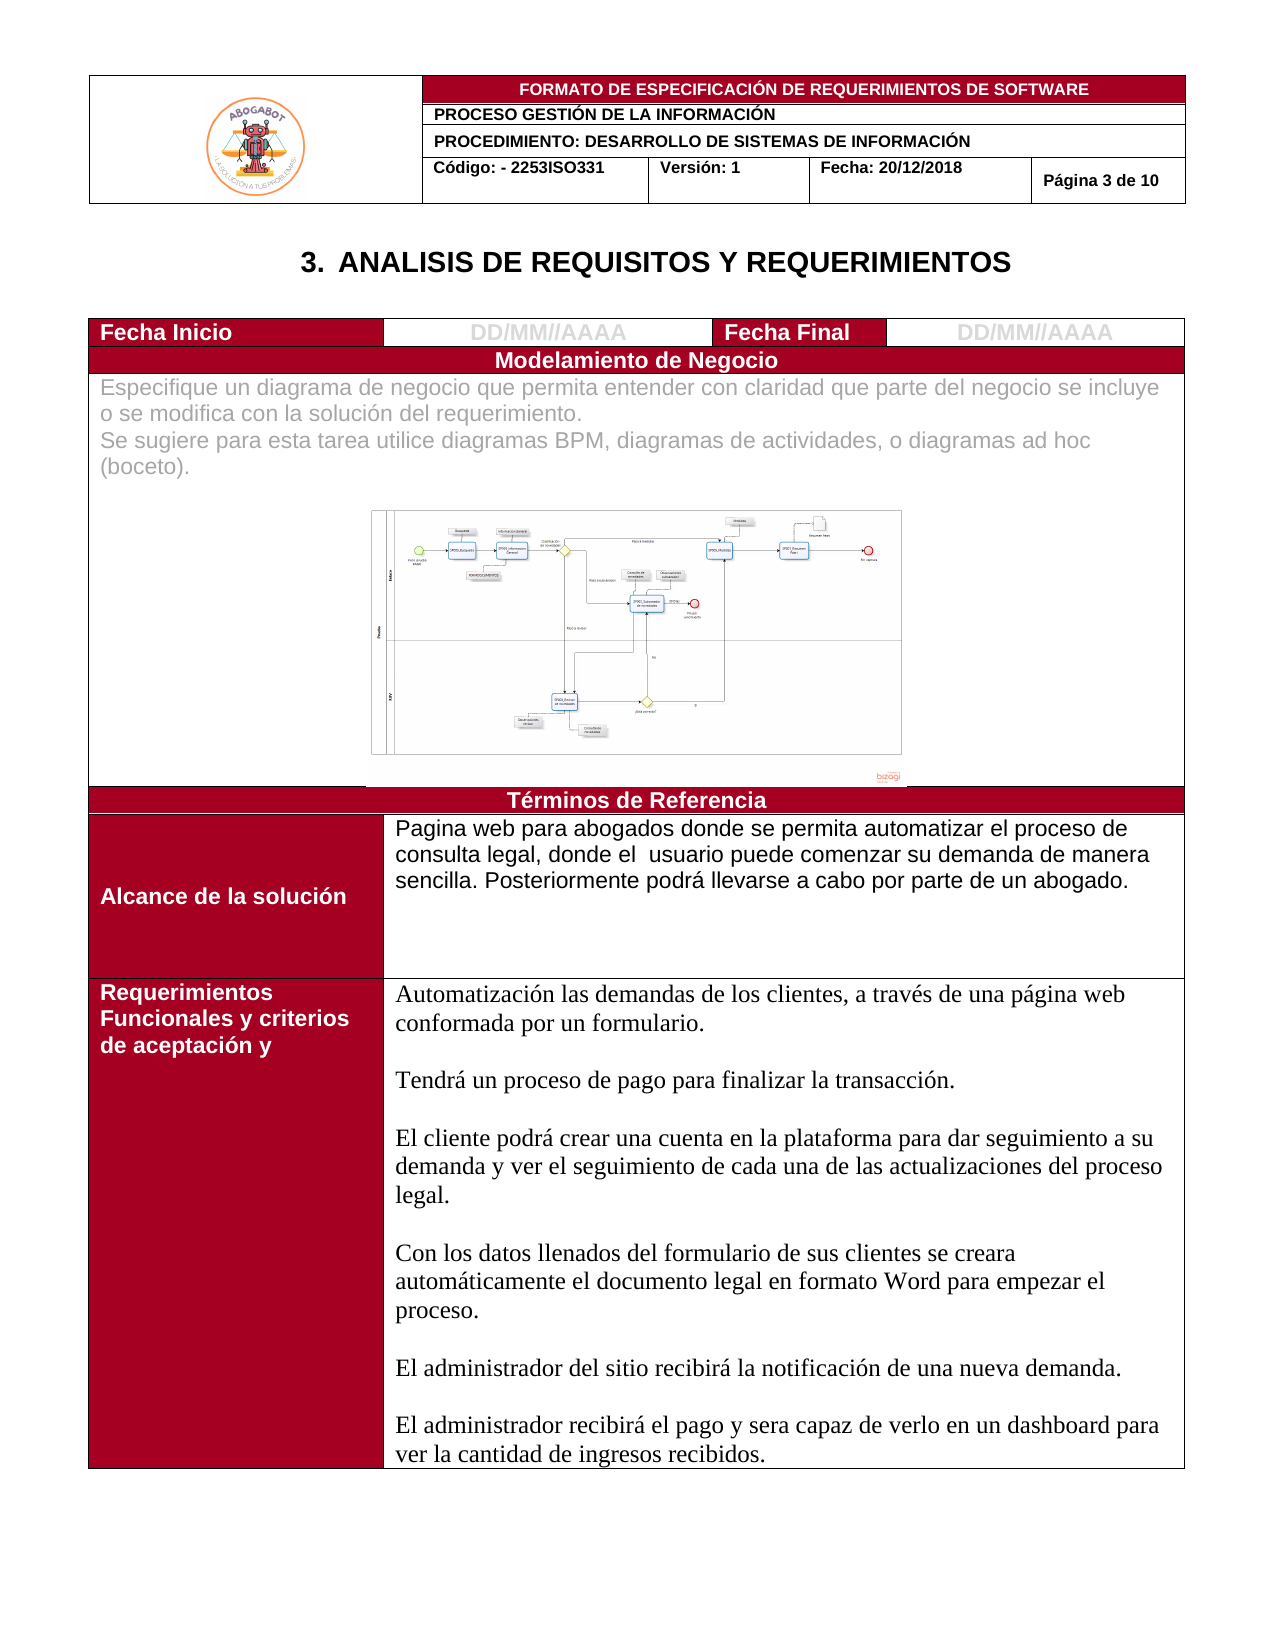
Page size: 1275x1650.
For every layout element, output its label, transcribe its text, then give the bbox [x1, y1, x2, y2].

table_header Fecha Inicio [89, 319, 383, 346]
table_header Fecha Final [713, 319, 886, 346]
table_cell Alcance de la solución [89, 815, 383, 978]
table_cell Automatización las demandas de los clientes, a través de una página web conformada por un formulario. Tendrá un proceso de pago para finalizar la transacción. El cliente podrá crear una cuenta en la plataforma para dar seguimiento a su demanda y ver el seguimiento de cada una de las actualizaciones del proceso legal. Con los datos llenados del formulario de sus clientes se creara automáticamente el documento legal en formato Word para empezar el proceso. El administrador del sitio recibirá la notificación de una nueva demanda. El administrador recibirá el pago y sera capaz de verlo en un dashboard para ver la cantidad de ingresos recibidos. [384, 979, 1184, 1468]
table_cell Especifique un diagrama de negocio que permita entender con claridad que parte del negocio se incluye o se modifica con la solución del requerimiento. Se sugiere para esta tarea utilice diagramas BPM, diagramas de actividades, o diagramas ad hoc (boceto). [89, 374, 1184, 787]
picture [366, 505, 907, 786]
table_cell Términos de Referencia [89, 787, 1184, 813]
table_cell Pagina web para abogados donde se permita automatizar el proceso de consulta legal, donde el usuario puede comenzar su demanda de manera sencilla. Posteriormente podrá llevarse a cabo por parte de un abogado. [384, 815, 1184, 978]
table_header DD/MM//AAAA [384, 319, 712, 346]
picture [204, 95, 308, 199]
table_cell Modelamiento de Negocio [89, 347, 1184, 373]
table_cell Requerimientos Funcionales y criterios de aceptación y [89, 979, 383, 1468]
subtitle ANALISIS DE REQUISITOS Y REQUERIMIENTOS [215, 245, 1098, 278]
table_header DD/MM//AAAA [887, 319, 1184, 346]
